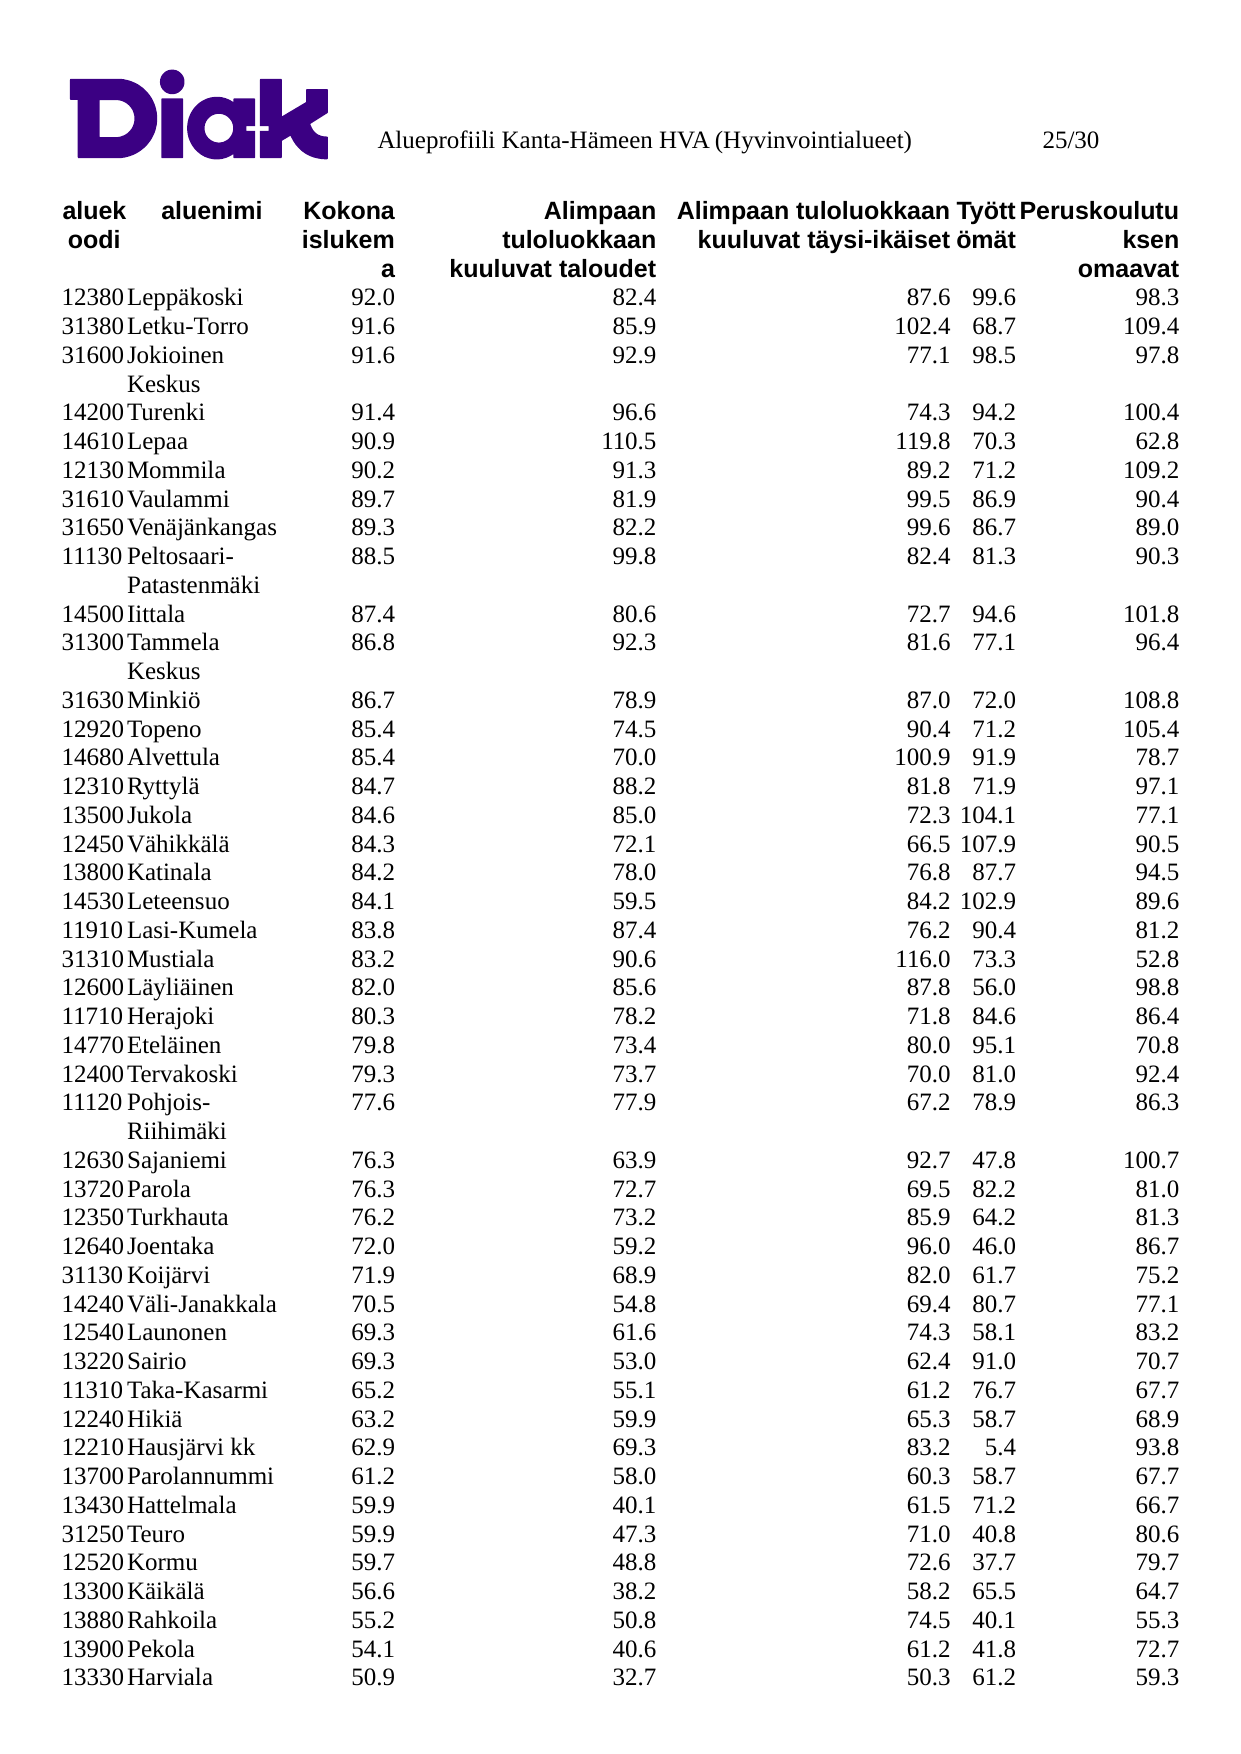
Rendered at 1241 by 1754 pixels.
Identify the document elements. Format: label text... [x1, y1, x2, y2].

table_header Alimpaan tuloluokkaan kuuluvat täysi-ikäiset [656, 196, 950, 282]
table_cell 70.0 [656, 1059, 950, 1087]
table_cell 92.4 [1016, 1059, 1179, 1087]
table_cell 104.1 [950, 800, 1016, 829]
table_cell 98.5 [950, 340, 1016, 397]
table_cell 80.6 [1016, 1519, 1179, 1547]
table_cell 97.8 [1016, 340, 1179, 397]
table_cell Parolannummi [127, 1461, 297, 1490]
table_cell Alvettula [127, 743, 297, 771]
table_cell 90.3 [1016, 541, 1179, 599]
table_cell Väli-Janakkala [127, 1289, 297, 1317]
table_cell 99.5 [656, 484, 950, 512]
table_cell Eteläinen [127, 1030, 297, 1059]
table_cell 63.9 [395, 1145, 656, 1174]
table_cell 96.0 [656, 1231, 950, 1260]
table_cell Hausjärvi kk [127, 1433, 297, 1461]
table_header Alimpaan tuloluokkaan kuuluvat taloudet [395, 196, 656, 282]
table_cell 14500 [61, 599, 127, 627]
table_cell 87.0 [656, 685, 950, 714]
table_cell 92.7 [656, 1145, 950, 1174]
table_cell 72.6 [656, 1548, 950, 1576]
table_cell 86.4 [1016, 1001, 1179, 1030]
table_cell 81.3 [950, 541, 1016, 599]
table_cell 65.5 [950, 1576, 1016, 1605]
table_cell 85.0 [395, 800, 656, 829]
table_cell 47.8 [950, 1145, 1016, 1174]
table_cell 41.8 [950, 1634, 1016, 1662]
table_cell Turenki [127, 398, 297, 426]
table_cell 94.2 [950, 398, 1016, 426]
table_cell 102.4 [656, 311, 950, 340]
table_cell 82.0 [297, 973, 395, 1001]
table_cell 12240 [61, 1404, 127, 1432]
table_cell 71.0 [656, 1519, 950, 1547]
table_cell 11310 [61, 1375, 127, 1404]
table_cell Läyliäinen [127, 973, 297, 1001]
table_cell 99.6 [656, 513, 950, 541]
table_cell 95.1 [950, 1030, 1016, 1059]
table_cell 78.0 [395, 858, 656, 886]
table_cell 59.9 [395, 1404, 656, 1432]
table_cell 77.6 [297, 1088, 395, 1145]
table_cell 74.3 [656, 398, 950, 426]
table_cell 58.2 [656, 1576, 950, 1605]
table_cell 71.2 [950, 714, 1016, 742]
table_cell 78.9 [950, 1088, 1016, 1145]
table_cell 31650 [61, 513, 127, 541]
table_cell 13880 [61, 1605, 127, 1634]
table_cell 12210 [61, 1433, 127, 1461]
table_cell 77.1 [950, 628, 1016, 685]
table_cell 12520 [61, 1548, 127, 1576]
table_cell 62.9 [297, 1433, 395, 1461]
table_cell 91.3 [395, 455, 656, 484]
table_cell 46.0 [950, 1231, 1016, 1260]
table_cell Katinala [127, 858, 297, 886]
table_cell 76.3 [297, 1174, 395, 1202]
table_cell 64.2 [950, 1203, 1016, 1231]
table_cell Turkhauta [127, 1203, 297, 1231]
table_cell 59.9 [297, 1519, 395, 1547]
table_cell Tervakoski [127, 1059, 297, 1087]
table_cell 70.0 [395, 743, 656, 771]
table_cell 71.2 [950, 1490, 1016, 1519]
table_cell Jokioinen Keskus [127, 340, 297, 397]
table_cell 61.2 [297, 1461, 395, 1490]
table_cell 86.7 [297, 685, 395, 714]
table_cell 67.7 [1016, 1375, 1179, 1404]
table_cell 86.7 [950, 513, 1016, 541]
table_cell 13700 [61, 1461, 127, 1490]
table_cell 69.3 [395, 1433, 656, 1461]
table_cell Taka-Kasarmi [127, 1375, 297, 1404]
table_cell 85.9 [656, 1203, 950, 1231]
table_cell Vaulammi [127, 484, 297, 512]
table_cell 84.7 [297, 771, 395, 800]
table_cell 83.8 [297, 915, 395, 944]
table_header Työttömät [950, 196, 1016, 282]
table_cell 32.7 [395, 1663, 656, 1691]
table_cell 12540 [61, 1318, 127, 1346]
table_cell 84.3 [297, 829, 395, 857]
table_cell 84.2 [297, 858, 395, 886]
table_cell 78.2 [395, 1001, 656, 1030]
table_header aluenimi [127, 196, 297, 282]
table_cell 71.8 [656, 1001, 950, 1030]
table_cell 14200 [61, 398, 127, 426]
table_cell 109.4 [1016, 311, 1179, 340]
table_cell 89.2 [656, 455, 950, 484]
table_cell 59.9 [297, 1490, 395, 1519]
table_cell 13220 [61, 1346, 127, 1375]
table_cell 72.0 [950, 685, 1016, 714]
table_cell 13900 [61, 1634, 127, 1662]
table_cell 91.6 [297, 340, 395, 397]
table_cell 98.3 [1016, 283, 1179, 311]
table_cell Hattelmala [127, 1490, 297, 1519]
table_cell 81.2 [1016, 915, 1179, 944]
table_cell 69.3 [297, 1318, 395, 1346]
table_cell 31380 [61, 311, 127, 340]
table_cell 74.5 [656, 1605, 950, 1634]
table_cell 73.4 [395, 1030, 656, 1059]
table_cell 99.8 [395, 541, 656, 599]
table_cell 37.7 [950, 1548, 1016, 1576]
table_cell 62.4 [656, 1346, 950, 1375]
table_cell 79.8 [297, 1030, 395, 1059]
table_cell 89.0 [1016, 513, 1179, 541]
table_cell 61.2 [656, 1634, 950, 1662]
table_cell Käikälä [127, 1576, 297, 1605]
table_cell 108.8 [1016, 685, 1179, 714]
table_cell 85.4 [297, 743, 395, 771]
table_cell 14530 [61, 886, 127, 915]
table_cell 84.2 [656, 886, 950, 915]
table_cell Tammela Keskus [127, 628, 297, 685]
table_cell 12450 [61, 829, 127, 857]
table_cell 40.8 [950, 1519, 1016, 1547]
table_cell 81.8 [656, 771, 950, 800]
table_cell 70.8 [1016, 1030, 1179, 1059]
table_cell Herajoki [127, 1001, 297, 1030]
table_cell 82.2 [950, 1174, 1016, 1202]
table_cell 69.4 [656, 1289, 950, 1317]
table_cell 71.9 [297, 1260, 395, 1289]
table_cell 76.8 [656, 858, 950, 886]
table_cell 70.3 [950, 426, 1016, 455]
table_cell 92.9 [395, 340, 656, 397]
table_cell 98.8 [1016, 973, 1179, 1001]
table_cell 5.4 [950, 1433, 1016, 1461]
table_cell 90.4 [950, 915, 1016, 944]
table_cell 56.6 [297, 1576, 395, 1605]
table_cell 54.1 [297, 1634, 395, 1662]
table_cell 68.7 [950, 311, 1016, 340]
table_cell Lasi-Kumela [127, 915, 297, 944]
table_cell 31630 [61, 685, 127, 714]
table_cell 90.6 [395, 944, 656, 972]
table_cell 55.2 [297, 1605, 395, 1634]
table_cell 82.4 [656, 541, 950, 599]
table_cell 84.1 [297, 886, 395, 915]
table_cell 74.3 [656, 1318, 950, 1346]
table_cell Parola [127, 1174, 297, 1202]
table_cell 13330 [61, 1663, 127, 1691]
table_cell 72.7 [656, 599, 950, 627]
table_cell 83.2 [1016, 1318, 1179, 1346]
table_cell 12130 [61, 455, 127, 484]
table_cell 72.7 [395, 1174, 656, 1202]
table_cell 59.3 [1016, 1663, 1179, 1691]
table_cell 91.6 [297, 311, 395, 340]
table_cell 72.0 [297, 1231, 395, 1260]
table_cell 77.9 [395, 1088, 656, 1145]
table_cell 54.8 [395, 1289, 656, 1317]
table_cell 89.3 [297, 513, 395, 541]
table_cell 76.7 [950, 1375, 1016, 1404]
table_cell 14240 [61, 1289, 127, 1317]
table_cell Minkiö [127, 685, 297, 714]
table_cell 59.5 [395, 886, 656, 915]
table_cell 77.1 [1016, 800, 1179, 829]
table_cell 100.4 [1016, 398, 1179, 426]
table_cell 72.7 [1016, 1634, 1179, 1662]
table_cell Pohjois-Riihimäki [127, 1088, 297, 1145]
table_header aluekoodi [61, 196, 127, 282]
table_cell 31600 [61, 340, 127, 397]
table_cell 65.2 [297, 1375, 395, 1404]
table_cell Launonen [127, 1318, 297, 1346]
table_cell 11120 [61, 1088, 127, 1145]
table_cell 12310 [61, 771, 127, 800]
table_cell 87.7 [950, 858, 1016, 886]
table_cell 81.3 [1016, 1203, 1179, 1231]
table_cell Topeno [127, 714, 297, 742]
table_cell Leppäkoski [127, 283, 297, 311]
table_cell 96.6 [395, 398, 656, 426]
table_cell 91.0 [950, 1346, 1016, 1375]
table_cell 73.2 [395, 1203, 656, 1231]
table_cell 101.8 [1016, 599, 1179, 627]
table_cell 102.9 [950, 886, 1016, 915]
table_cell 71.2 [950, 455, 1016, 484]
table_cell 58.7 [950, 1404, 1016, 1432]
table_cell 14770 [61, 1030, 127, 1059]
table_cell 40.1 [950, 1605, 1016, 1634]
table_cell 80.0 [656, 1030, 950, 1059]
table_cell 61.7 [950, 1260, 1016, 1289]
table_cell 109.2 [1016, 455, 1179, 484]
table_cell 87.8 [656, 973, 950, 1001]
table_cell 77.1 [1016, 1289, 1179, 1317]
table_cell Lepaa [127, 426, 297, 455]
table_cell 50.8 [395, 1605, 656, 1634]
table_cell 100.9 [656, 743, 950, 771]
table_cell 86.9 [950, 484, 1016, 512]
table_cell 69.5 [656, 1174, 950, 1202]
table_cell 40.1 [395, 1490, 656, 1519]
table_cell 110.5 [395, 426, 656, 455]
table_cell 100.7 [1016, 1145, 1179, 1174]
table_cell 12380 [61, 283, 127, 311]
table_cell 78.9 [395, 685, 656, 714]
table_cell 81.6 [656, 628, 950, 685]
table_cell Mommila [127, 455, 297, 484]
table_cell 116.0 [656, 944, 950, 972]
table_cell 83.2 [656, 1433, 950, 1461]
table_cell 61.6 [395, 1318, 656, 1346]
table_cell 67.7 [1016, 1461, 1179, 1490]
table_cell 76.2 [297, 1203, 395, 1231]
table_cell 68.9 [1016, 1404, 1179, 1432]
table_cell 55.1 [395, 1375, 656, 1404]
table_cell 81.0 [1016, 1174, 1179, 1202]
table_cell 88.5 [297, 541, 395, 599]
table_cell Teuro [127, 1519, 297, 1547]
table_cell 11710 [61, 1001, 127, 1030]
table_cell 52.8 [1016, 944, 1179, 972]
table_cell 76.2 [656, 915, 950, 944]
table_cell Letku-Torro [127, 311, 297, 340]
table_cell 13300 [61, 1576, 127, 1605]
table_cell 56.0 [950, 973, 1016, 1001]
table_cell 62.8 [1016, 426, 1179, 455]
table_cell 85.6 [395, 973, 656, 1001]
table_header Kokonaislukema [297, 196, 395, 282]
table_cell 73.7 [395, 1059, 656, 1087]
table_cell 90.2 [297, 455, 395, 484]
table_cell 83.2 [297, 944, 395, 972]
table_cell 63.2 [297, 1404, 395, 1432]
table_cell 119.8 [656, 426, 950, 455]
table_cell 58.1 [950, 1318, 1016, 1346]
table_cell 64.7 [1016, 1576, 1179, 1605]
table_cell Hikiä [127, 1404, 297, 1432]
table_cell 80.7 [950, 1289, 1016, 1317]
table_cell 47.3 [395, 1519, 656, 1547]
table_cell 85.4 [297, 714, 395, 742]
table_cell 69.3 [297, 1346, 395, 1375]
table_cell 11130 [61, 541, 127, 599]
table_cell 72.1 [395, 829, 656, 857]
table_cell 58.7 [950, 1461, 1016, 1490]
table_cell 82.2 [395, 513, 656, 541]
table_cell 31610 [61, 484, 127, 512]
table_cell 13800 [61, 858, 127, 886]
table_cell 92.3 [395, 628, 656, 685]
table_cell Jukola [127, 800, 297, 829]
table_cell 61.5 [656, 1490, 950, 1519]
table_cell 72.3 [656, 800, 950, 829]
table_cell 87.4 [395, 915, 656, 944]
table_cell 13430 [61, 1490, 127, 1519]
table_cell 81.9 [395, 484, 656, 512]
table_cell 13500 [61, 800, 127, 829]
table_cell 87.6 [656, 283, 950, 311]
table_cell 82.0 [656, 1260, 950, 1289]
table_cell 31250 [61, 1519, 127, 1547]
table_cell 91.4 [297, 398, 395, 426]
table_cell 79.3 [297, 1059, 395, 1087]
table_cell 97.1 [1016, 771, 1179, 800]
table_cell 107.9 [950, 829, 1016, 857]
table_cell Peltosaari-Patastenmäki [127, 541, 297, 599]
table_cell 61.2 [950, 1663, 1016, 1691]
table_cell 12630 [61, 1145, 127, 1174]
table_cell Sajaniemi [127, 1145, 297, 1174]
table_cell 89.7 [297, 484, 395, 512]
table_cell 71.9 [950, 771, 1016, 800]
table_cell 67.2 [656, 1088, 950, 1145]
table_cell Ryttylä [127, 771, 297, 800]
table_cell 81.0 [950, 1059, 1016, 1087]
table_cell Kormu [127, 1548, 297, 1576]
table_cell Pekola [127, 1634, 297, 1662]
table_cell 70.7 [1016, 1346, 1179, 1375]
table_cell Vähikkälä [127, 829, 297, 857]
table_cell 84.6 [297, 800, 395, 829]
table_cell 12640 [61, 1231, 127, 1260]
table_cell 86.8 [297, 628, 395, 685]
table_cell 94.6 [950, 599, 1016, 627]
table_cell 31310 [61, 944, 127, 972]
table_cell 12350 [61, 1203, 127, 1231]
table_cell 80.6 [395, 599, 656, 627]
table_cell 78.7 [1016, 743, 1179, 771]
table_cell 86.7 [1016, 1231, 1179, 1260]
table_cell 74.5 [395, 714, 656, 742]
table_cell 68.9 [395, 1260, 656, 1289]
table_cell Iittala [127, 599, 297, 627]
table_cell 90.9 [297, 426, 395, 455]
table_cell 12600 [61, 973, 127, 1001]
table_cell 70.5 [297, 1289, 395, 1317]
table_cell 89.6 [1016, 886, 1179, 915]
table_cell 12400 [61, 1059, 127, 1087]
table_cell 75.2 [1016, 1260, 1179, 1289]
table_cell 60.3 [656, 1461, 950, 1490]
table_cell 90.4 [656, 714, 950, 742]
table_cell 59.2 [395, 1231, 656, 1260]
table_cell 31130 [61, 1260, 127, 1289]
table_cell 77.1 [656, 340, 950, 397]
table_cell 53.0 [395, 1346, 656, 1375]
table_cell 94.5 [1016, 858, 1179, 886]
table_cell 84.6 [950, 1001, 1016, 1030]
table_cell 13720 [61, 1174, 127, 1202]
table_cell 73.3 [950, 944, 1016, 972]
table_cell Mustiala [127, 944, 297, 972]
table_cell 61.2 [656, 1375, 950, 1404]
table_cell 48.8 [395, 1548, 656, 1576]
table_cell Rahkoila [127, 1605, 297, 1634]
table_cell 93.8 [1016, 1433, 1179, 1461]
table_cell 31300 [61, 628, 127, 685]
table_cell 90.4 [1016, 484, 1179, 512]
table_cell 66.5 [656, 829, 950, 857]
table_cell 55.3 [1016, 1605, 1179, 1634]
table_cell 87.4 [297, 599, 395, 627]
table_cell 79.7 [1016, 1548, 1179, 1576]
table_cell Leteensuo [127, 886, 297, 915]
table_cell Sairio [127, 1346, 297, 1375]
table_cell 85.9 [395, 311, 656, 340]
table_cell 76.3 [297, 1145, 395, 1174]
table_cell 105.4 [1016, 714, 1179, 742]
table_cell 96.4 [1016, 628, 1179, 685]
table_cell 59.7 [297, 1548, 395, 1576]
table_cell 50.9 [297, 1663, 395, 1691]
table_cell 11910 [61, 915, 127, 944]
table_cell 65.3 [656, 1404, 950, 1432]
table_cell 12920 [61, 714, 127, 742]
table_cell Harviala [127, 1663, 297, 1691]
table_cell 14610 [61, 426, 127, 455]
table_cell 86.3 [1016, 1088, 1179, 1145]
table_cell 66.7 [1016, 1490, 1179, 1519]
table_cell Venäjänkangas [127, 513, 297, 541]
table_header Peruskoulutuksen omaavat [1016, 196, 1179, 282]
table_cell 80.3 [297, 1001, 395, 1030]
table_cell 91.9 [950, 743, 1016, 771]
table_cell Koijärvi [127, 1260, 297, 1289]
table_cell 38.2 [395, 1576, 656, 1605]
table_cell 88.2 [395, 771, 656, 800]
table_cell 40.6 [395, 1634, 656, 1662]
table_cell 92.0 [297, 283, 395, 311]
table_cell 99.6 [950, 283, 1016, 311]
table_cell 82.4 [395, 283, 656, 311]
table_cell 90.5 [1016, 829, 1179, 857]
table_cell 58.0 [395, 1461, 656, 1490]
table_cell 50.3 [656, 1663, 950, 1691]
table_cell 14680 [61, 743, 127, 771]
table_cell Joentaka [127, 1231, 297, 1260]
